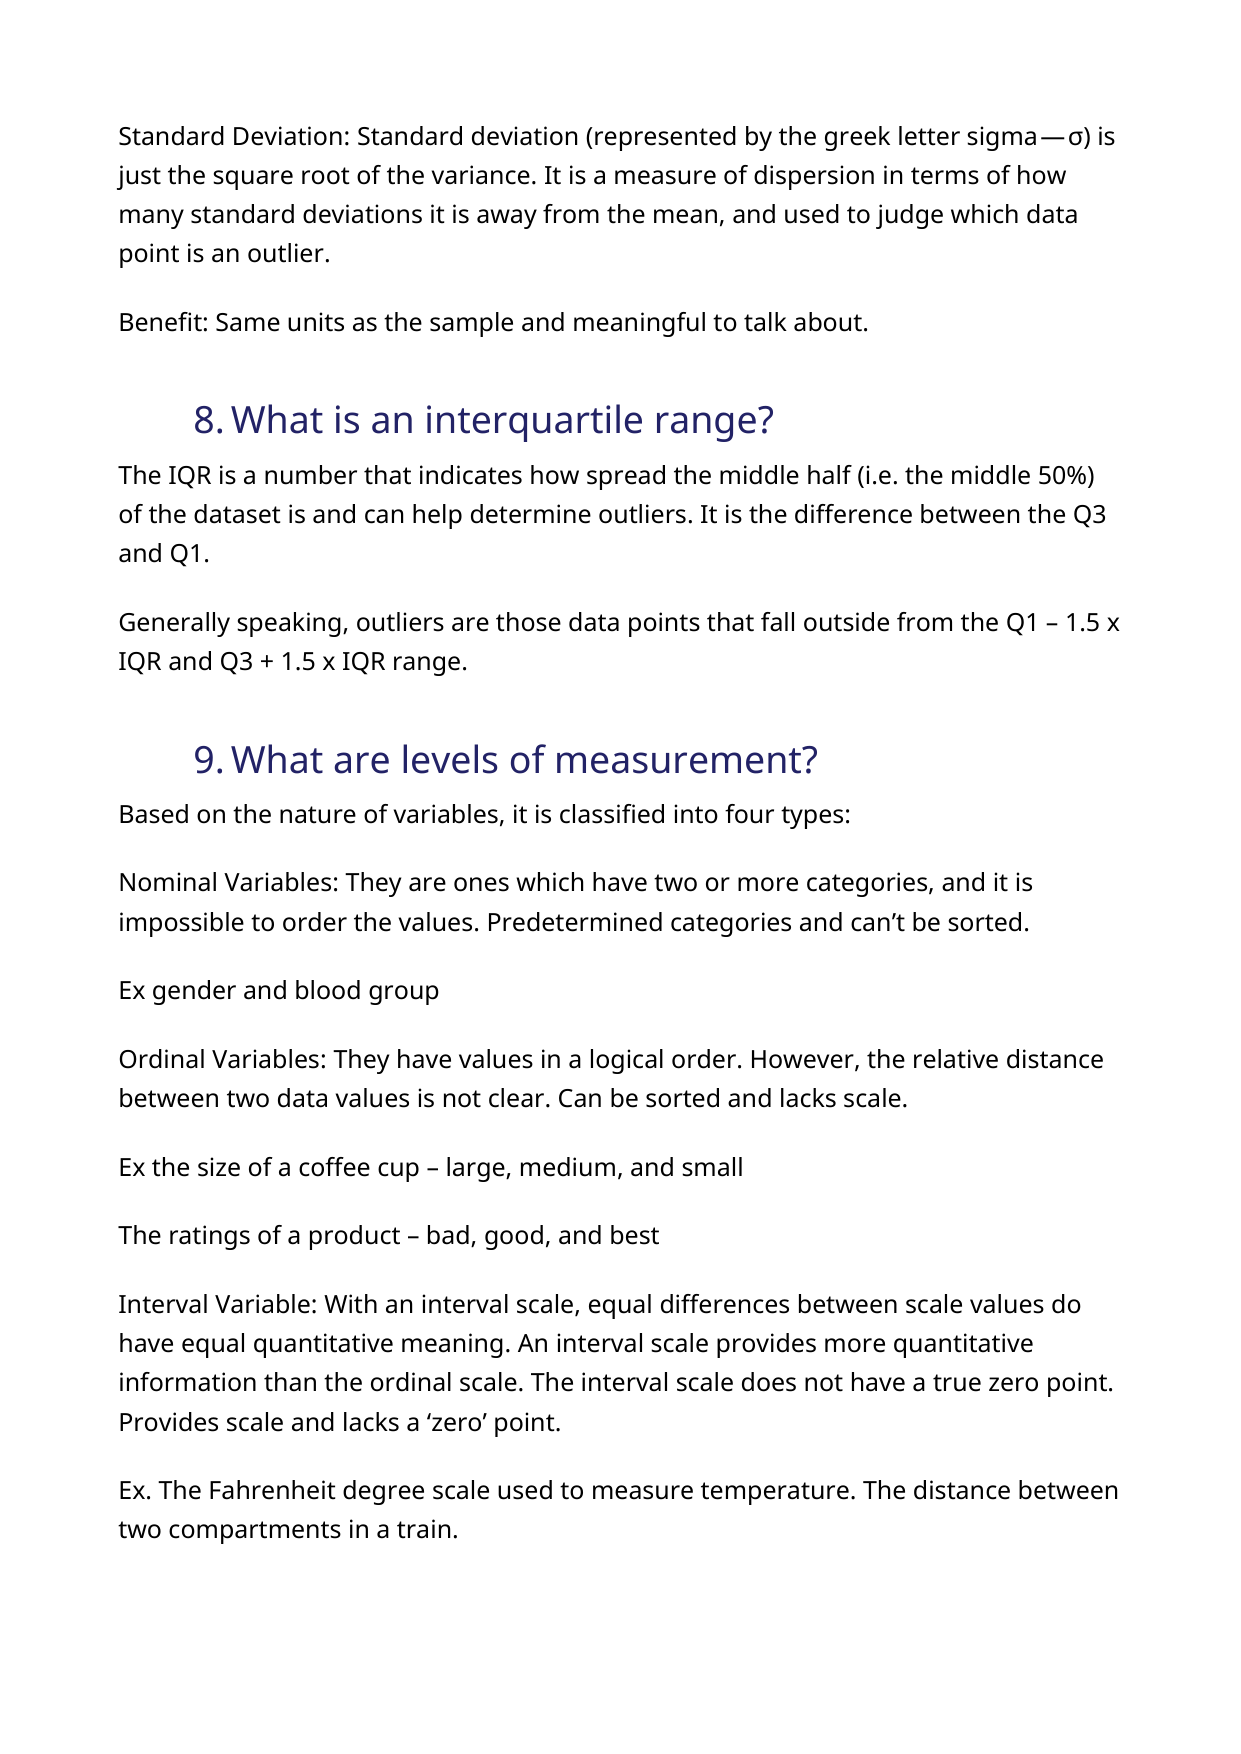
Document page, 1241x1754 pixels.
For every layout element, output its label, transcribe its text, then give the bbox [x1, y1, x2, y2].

subtitle What is an interquartile range? [193, 394, 1122, 445]
text The ratings of a product – bad, good, and best [118, 1218, 1122, 1252]
text Ex. The Fahrenheit degree scale used to measure temperature. The distance between two compartments in a train. [118, 1473, 1122, 1546]
subtitle What are levels of measurement? [193, 733, 1122, 784]
text Benefit: Same units as the sample and meaningful to talk about. [118, 304, 1122, 338]
text Ordinal Variables: They have values in a logical order. However, the relative distance between two data values is not clear. Can be sorted and lacks scale. [118, 1042, 1122, 1115]
text Generally speaking, outliers are those data points that fall outside from the Q1 – 1.5 x IQR and Q3 + 1.5 x IQR range. [118, 604, 1122, 677]
text Standard Deviation: Standard deviation (represented by the greek letter sigma — σ) is just the square root of the variance. It is a measure of dispersion in terms of how many standard deviations it is away from the mean, and used to judge which data point is an outlier. [118, 118, 1122, 270]
text Ex gender and blood group [118, 973, 1122, 1007]
text Nominal Variables: They are ones which have two or more categories, and it is impossible to order the values. Predetermined categories and can’t be sorted. [118, 865, 1122, 938]
text The IQR is a number that indicates how spread the middle half (i.e. the middle 50%) of the dataset is and can help determine outliers. It is the difference between the Q3 and Q1. [118, 457, 1122, 570]
text Interval Variable: With an interval scale, equal differences between scale values do have equal quantitative meaning. An interval scale provides more quantitative information than the ordinal scale. The interval scale does not have a true zero point. Provides scale and lacks a ‘zero’ point. [118, 1287, 1122, 1438]
text Based on the nature of variables, it is classified into four types: [118, 796, 1122, 831]
text Ex the size of a coffee cup – large, medium, and small [118, 1149, 1122, 1183]
